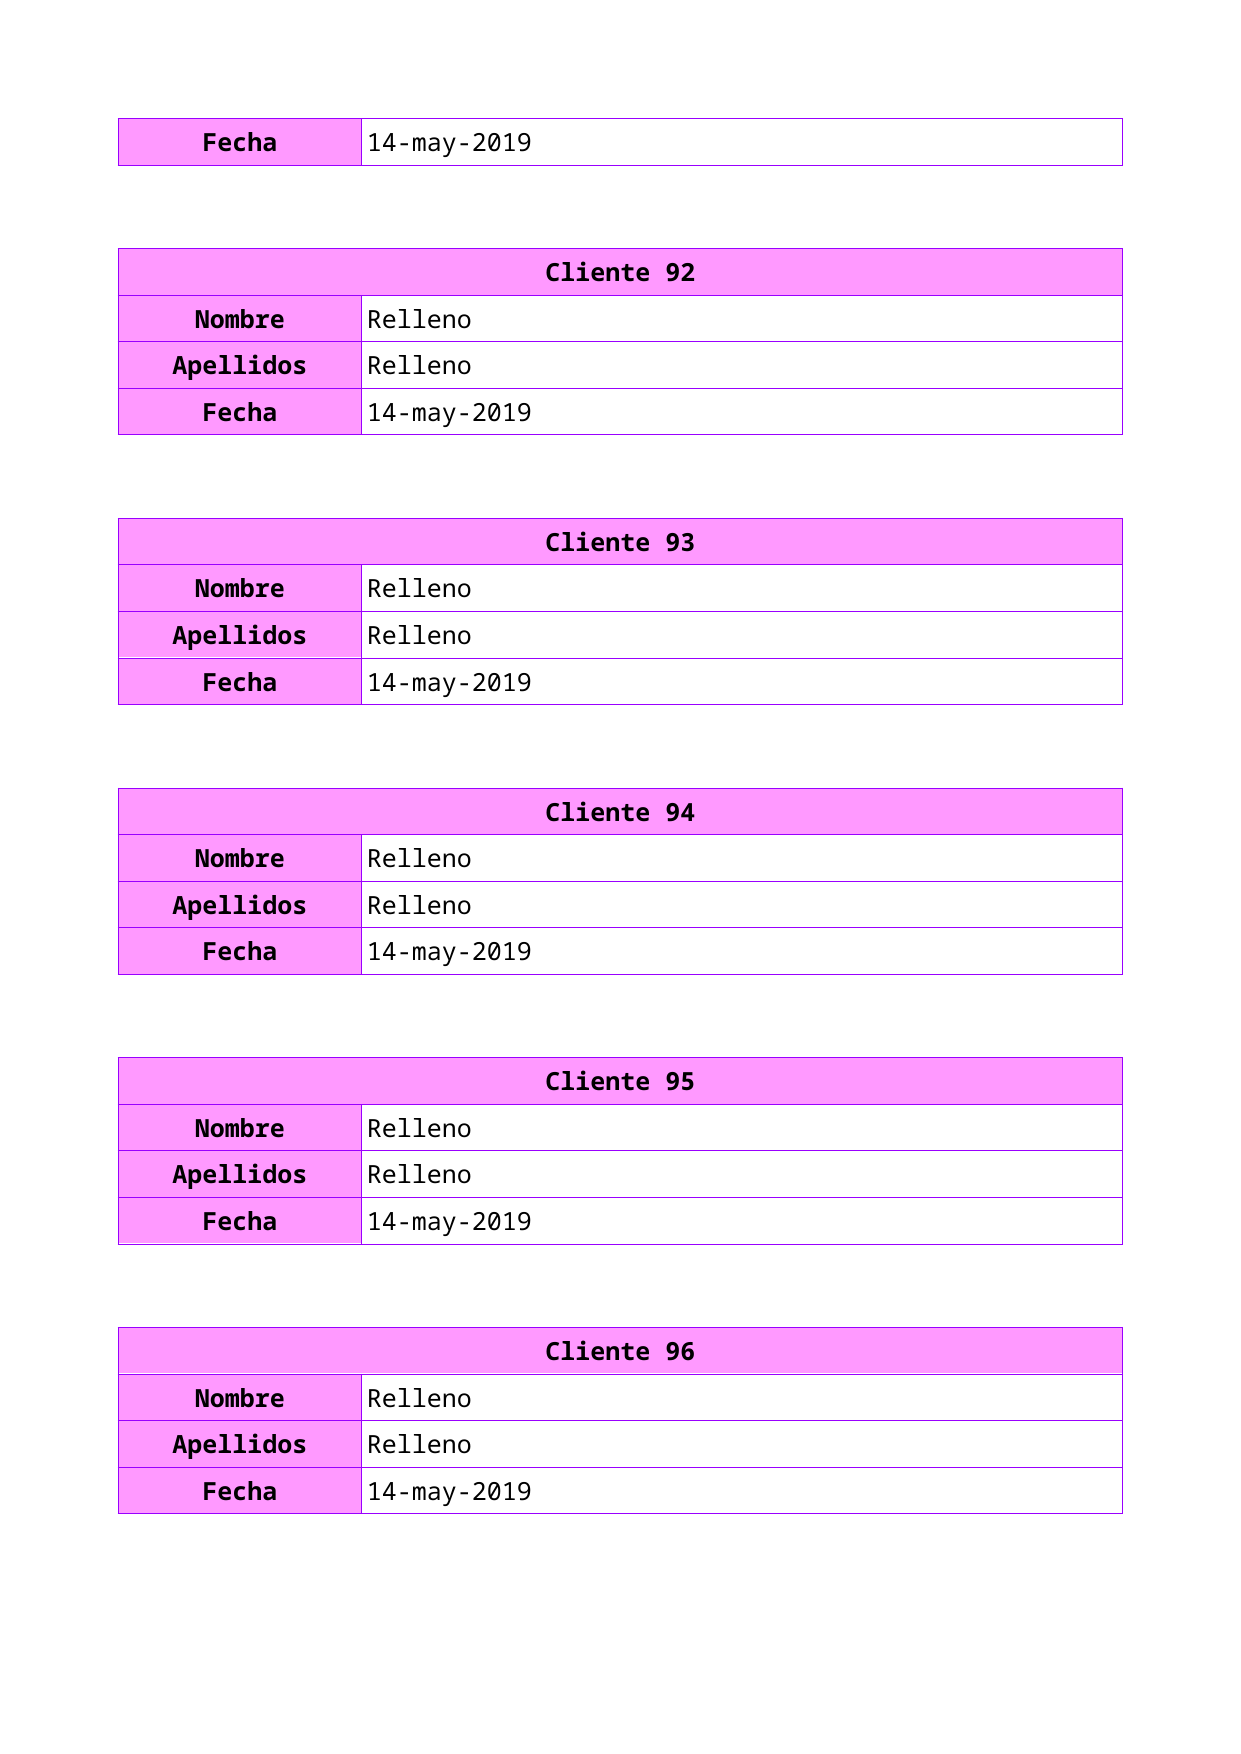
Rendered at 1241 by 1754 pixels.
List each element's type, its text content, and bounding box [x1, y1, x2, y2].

table_cell Relleno [362, 296, 1122, 341]
table_cell Nombre [119, 296, 361, 341]
table_cell Apellidos [119, 882, 361, 927]
table_header Cliente 94 [119, 789, 1122, 834]
table_cell Fecha [119, 659, 361, 704]
table_cell Nombre [119, 835, 361, 881]
table_cell Fecha [119, 119, 361, 165]
table_cell Fecha [119, 1198, 361, 1243]
table_cell Nombre [119, 565, 361, 611]
table_cell Relleno [362, 882, 1122, 927]
table_cell 14-may-2019 [362, 1198, 1122, 1243]
table_cell Relleno [362, 1421, 1122, 1467]
table_cell 14-may-2019 [362, 928, 1122, 974]
table_cell Nombre [119, 1375, 361, 1420]
table_cell Nombre [119, 1105, 361, 1150]
table_cell Apellidos [119, 1151, 361, 1197]
table_cell Relleno [362, 835, 1122, 881]
table_cell Relleno [362, 565, 1122, 611]
table_cell Apellidos [119, 342, 361, 388]
table_cell Relleno [362, 342, 1122, 388]
table_cell 14-may-2019 [362, 389, 1122, 434]
table_cell Fecha [119, 928, 361, 974]
table_cell 14-may-2019 [362, 659, 1122, 704]
table_cell Relleno [362, 1375, 1122, 1420]
table_header Cliente 95 [119, 1058, 1122, 1104]
table_cell Fecha [119, 389, 361, 434]
table_cell Relleno [362, 1105, 1122, 1150]
table_cell Apellidos [119, 1421, 361, 1467]
table_header Cliente 93 [119, 519, 1122, 564]
table_cell Relleno [362, 612, 1122, 657]
table_cell Fecha [119, 1468, 361, 1513]
table_cell Apellidos [119, 612, 361, 657]
table_cell 14-may-2019 [362, 119, 1122, 165]
table_cell 14-may-2019 [362, 1468, 1122, 1513]
table_header Cliente 96 [119, 1328, 1122, 1373]
table_header Cliente 92 [119, 249, 1122, 295]
table_cell Relleno [362, 1151, 1122, 1197]
